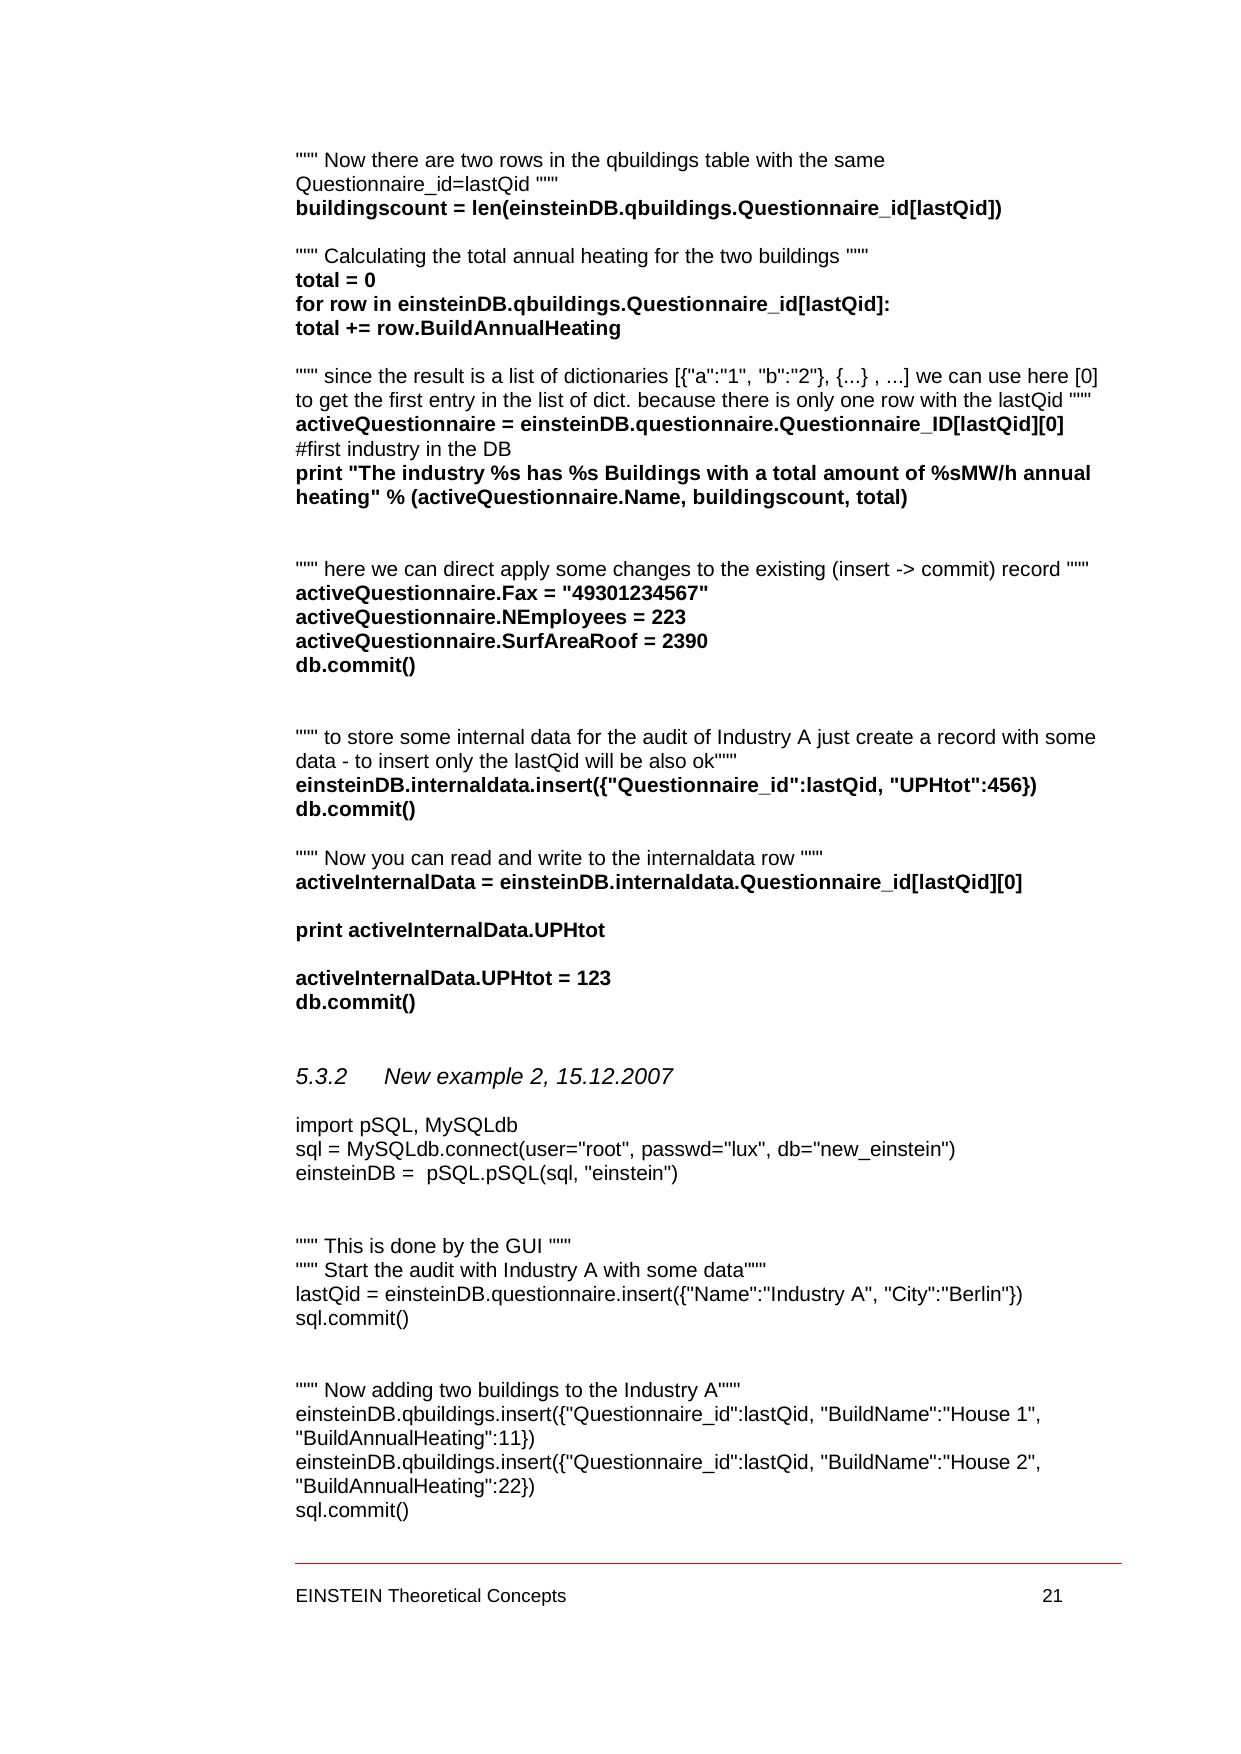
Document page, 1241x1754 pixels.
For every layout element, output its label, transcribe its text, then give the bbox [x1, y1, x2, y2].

text """ Now you can read and write to the internaldata row """ [295, 846, 1122, 869]
text sql.commit() [295, 1306, 1122, 1330]
text db.commit() [295, 990, 1122, 1014]
text einsteinDB.qbuildings.insert({"Questionnaire_id":lastQid, "BuildName":"House 2", "BuildAnnualHeating":22}) [295, 1450, 1122, 1498]
text """ This is done by the GUI """ [295, 1233, 1122, 1258]
text total = 0 [295, 268, 1122, 292]
text activeQuestionnaire = einsteinDB.questionnaire.Questionnaire_ID[lastQid][0] #first industry in the DB [295, 412, 1122, 461]
text print "The industry %s has %s Buildings with a total amount of %sMW/h annual heating" % (activeQuestionnaire.Name, buildingscount, total) [295, 461, 1122, 509]
text db.commit() [295, 797, 1122, 821]
text db.commit() [295, 653, 1122, 677]
text """ Now there are two rows in the qbuildings table with the same Questionnaire_id=lastQid """ [295, 148, 1122, 196]
text """ here we can direct apply some changes to the existing (insert -> commit) record """ [295, 557, 1122, 581]
text einsteinDB.qbuildings.insert({"Questionnaire_id":lastQid, "BuildName":"House 1", "BuildAnnualHeating":11}) [295, 1402, 1122, 1450]
text einsteinDB.internaldata.insert({"Questionnaire_id":lastQid, "UPHtot":456}) [295, 773, 1122, 797]
text """ Calculating the total annual heating for the two buildings """ [295, 244, 1122, 268]
text """ to store some internal data for the audit of Industry A just create a record with some data - to insert only the lastQid will be also ok""" [295, 725, 1122, 773]
text sql = MySQLdb.connect(user="root", passwd="lux", db="new_einstein") [295, 1137, 1122, 1161]
text sql.commit() [295, 1498, 1122, 1522]
text activeInternalData = einsteinDB.internaldata.Questionnaire_id[lastQid][0] [295, 869, 1122, 894]
text import pSQL, MySQLdb [295, 1113, 1122, 1137]
text """ Now adding two buildings to the Industry A""" [295, 1378, 1122, 1402]
text einsteinDB = pSQL.pSQL(sql, "einstein") [295, 1161, 1122, 1185]
text activeQuestionnaire.SurfAreaRoof = 2390 [295, 629, 1122, 653]
subtitle New example 2, 15.12.2007 [295, 1062, 1122, 1089]
text buildingscount = len(einsteinDB.qbuildings.Questionnaire_id[lastQid]) [295, 196, 1122, 220]
text print activeInternalData.UPHtot [295, 918, 1122, 942]
text """ since the result is a list of dictionaries [{"a":"1", "b":"2"}, {...} , ...] we can use here [0] to get the first entry in the list of dict. because there is only one row with the lastQid """ [295, 364, 1122, 412]
text for row in einsteinDB.qbuildings.Questionnaire_id[lastQid]: [295, 292, 1122, 316]
text lastQid = einsteinDB.questionnaire.insert({"Name":"Industry A", "City":"Berlin"}) [295, 1282, 1122, 1306]
text activeQuestionnaire.Fax = "49301234567" [295, 581, 1122, 605]
text activeQuestionnaire.NEmployees = 223 [295, 605, 1122, 629]
text activeInternalData.UPHtot = 123 [295, 966, 1122, 990]
text """ Start the audit with Industry A with some data""" [295, 1258, 1122, 1282]
text total += row.BuildAnnualHeating [295, 316, 1122, 340]
